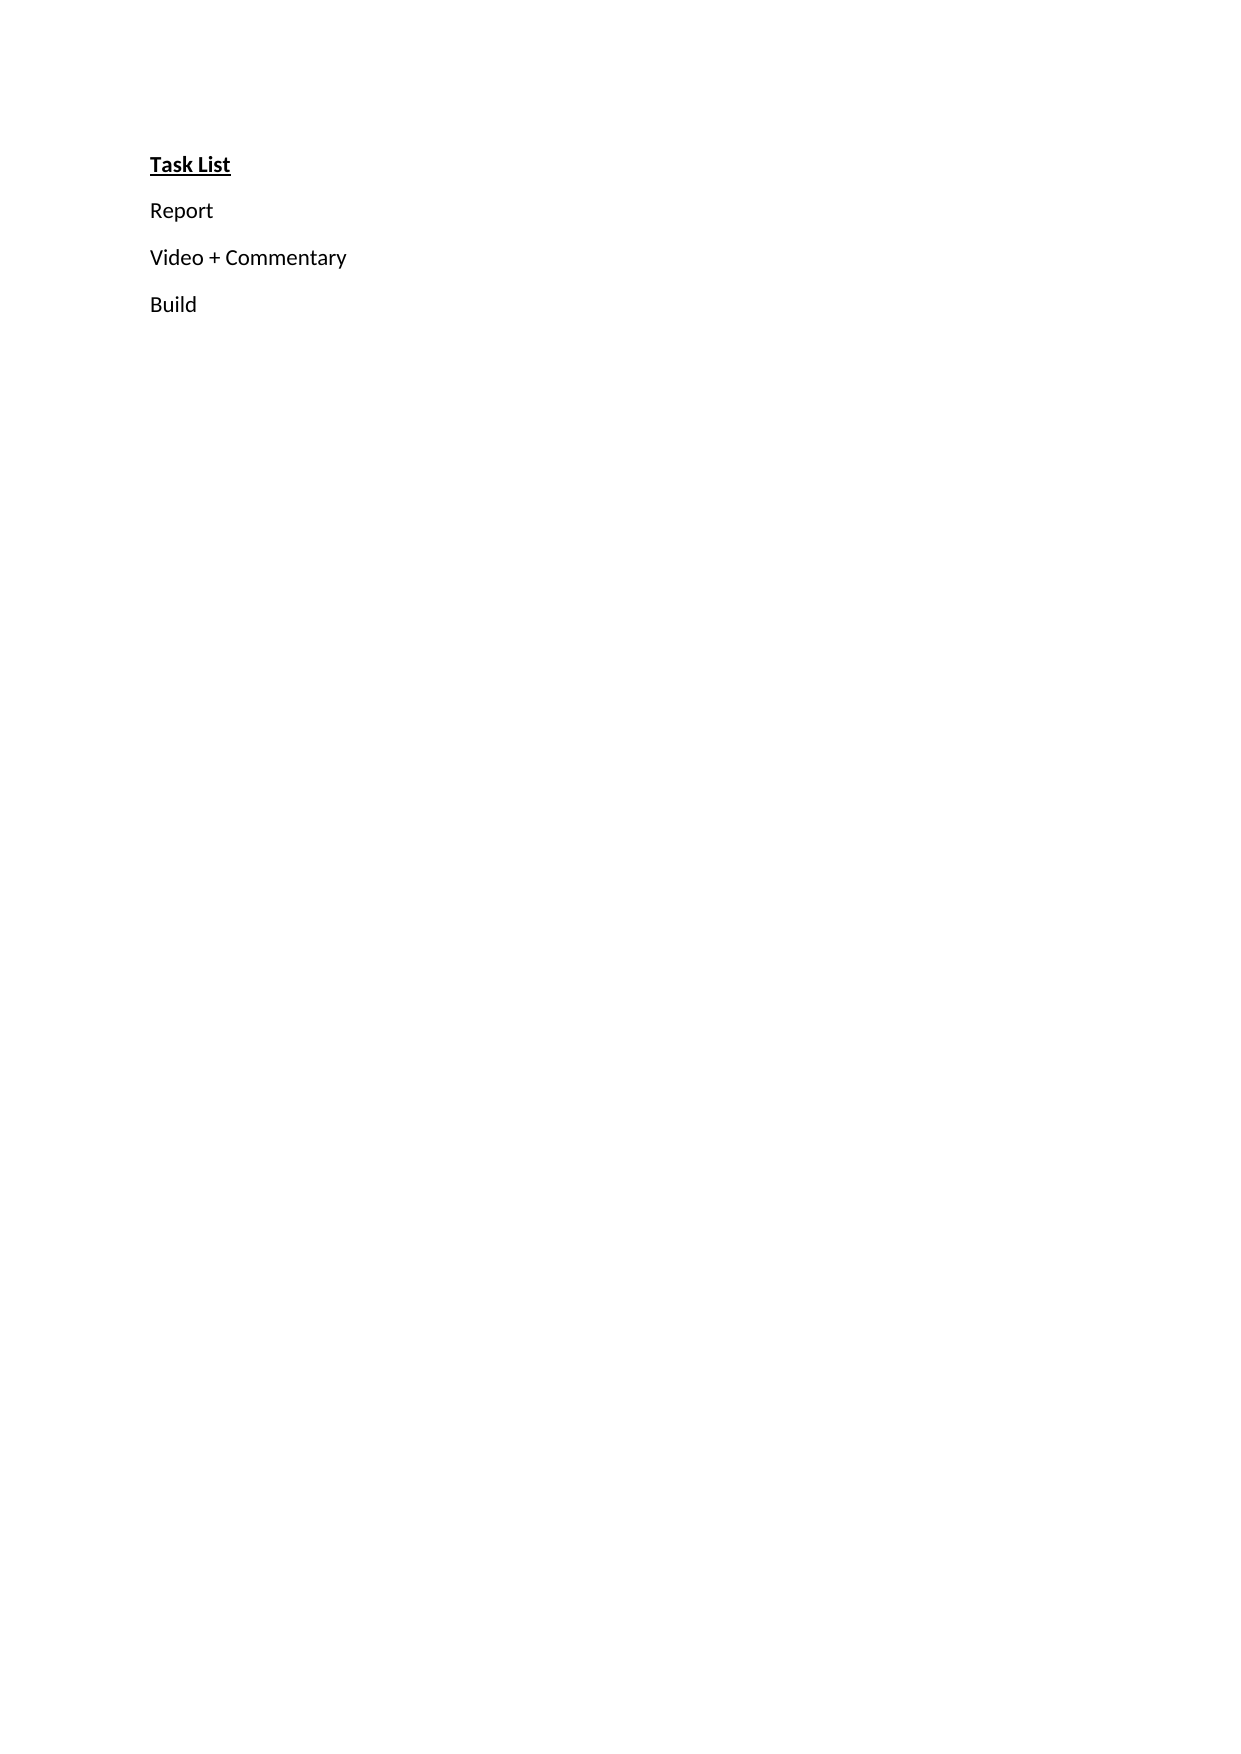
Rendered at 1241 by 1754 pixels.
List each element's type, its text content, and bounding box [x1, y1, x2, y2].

text Build [150, 290, 1090, 318]
text Video + Commentary [150, 243, 1090, 271]
text Report [150, 197, 1090, 224]
text Task List [150, 150, 1090, 178]
